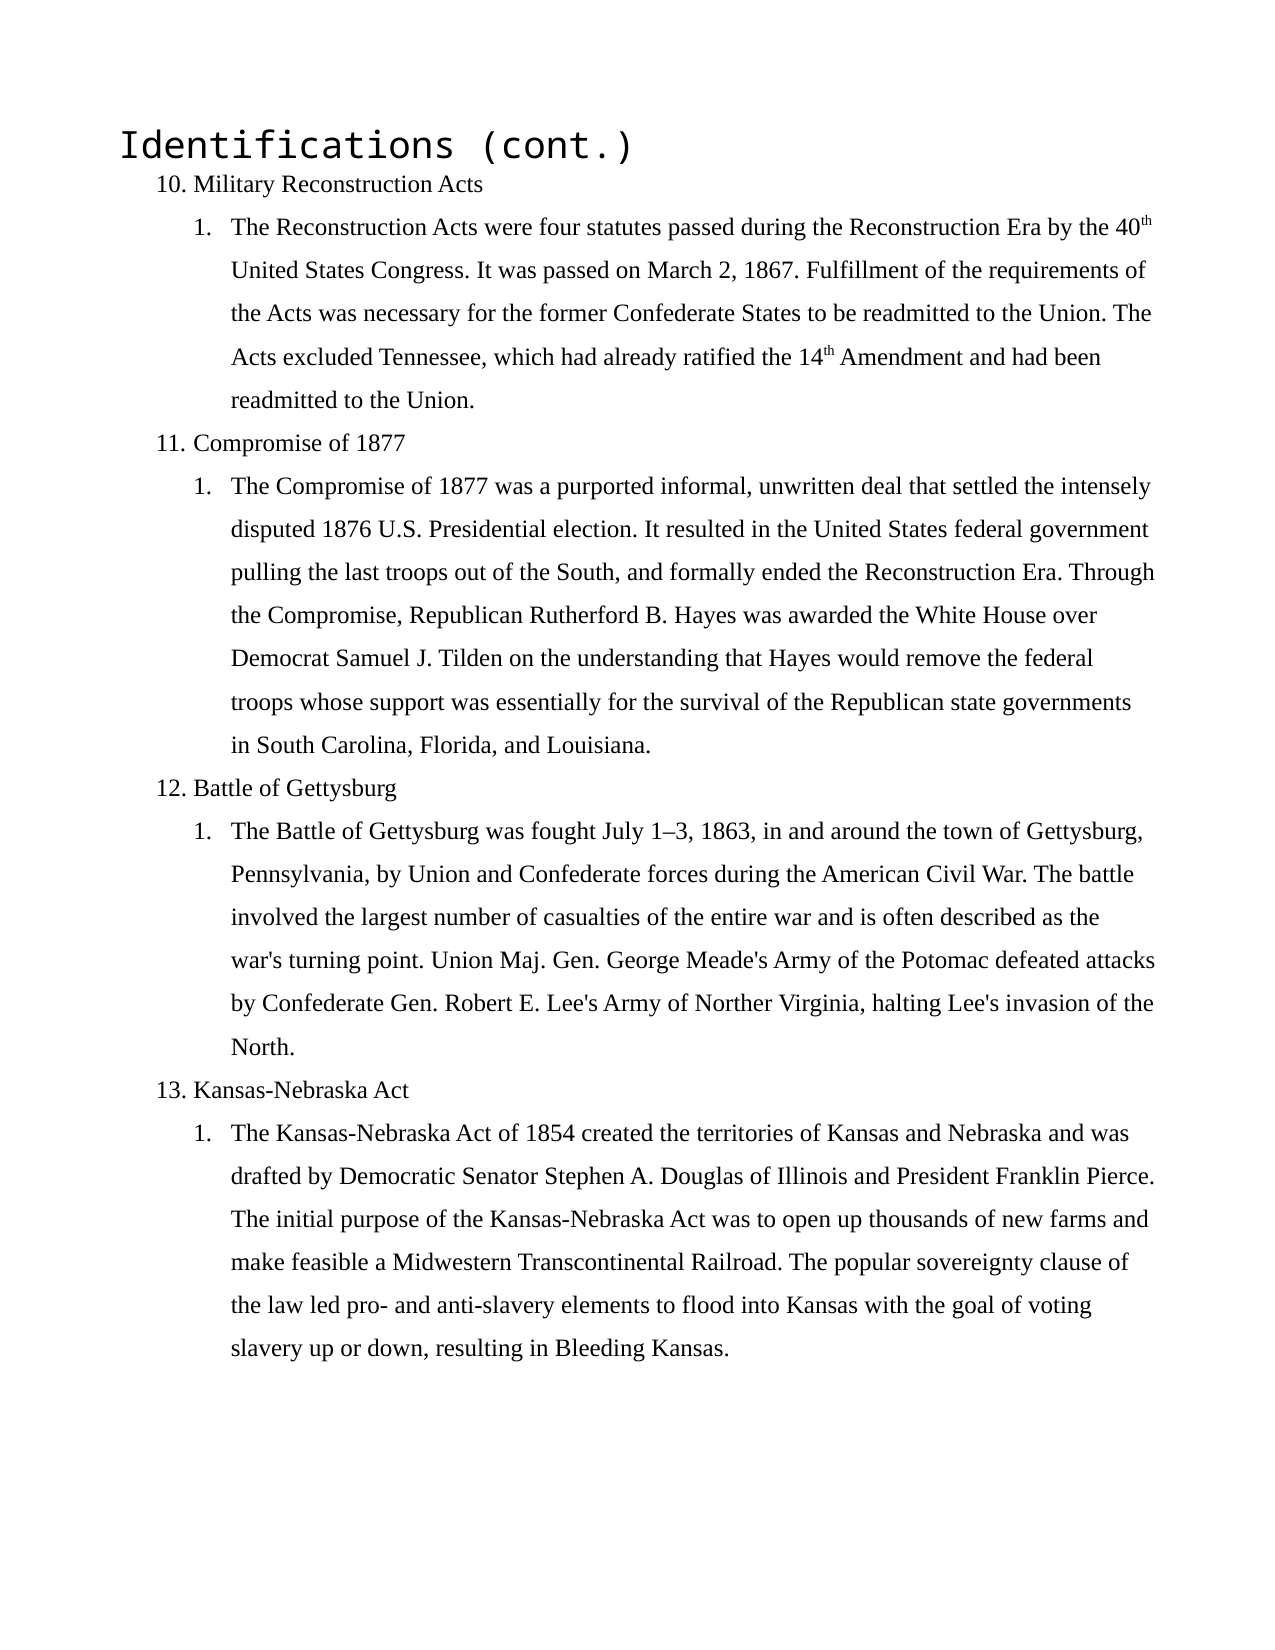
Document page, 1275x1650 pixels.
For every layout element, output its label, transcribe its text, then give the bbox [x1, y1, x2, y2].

list The Kansas-Nebraska Act of 1854 created the territories of Kansas and Nebraska and was drafted by Democratic Senator Stephen A. Douglas of Illinois and President Franklin Pierce. The initial purpose of the Kansas-Nebraska Act was to open up thousands of new farms and make feasible a Midwestern Transcontinental Railroad. The popular sovereignty clause of the law led pro- and anti-slavery elements to flood into Kansas with the goal of voting slavery up or down, resulting in Bleeding Kansas. [193, 1118, 1157, 1362]
list Kansas-Nebraska Act [156, 1075, 1157, 1103]
list Compromise of 1877 [156, 428, 1157, 457]
list Military Reconstruction Acts [156, 169, 1157, 198]
list The Battle of Gettysburg was fought July 1–3, 1863, in and around the town of Gettysburg, Pennsylvania, by Union and Confederate forces during the American Civil War. The battle involved the largest number of casualties of the entire war and is often described as the war's turning point. Union Maj. Gen. George Meade's Army of the Potomac defeated attacks by Confederate Gen. Robert E. Lee's Army of Norther Virginia, halting Lee's invasion of the North. [193, 816, 1157, 1060]
list Battle of Gettysburg [156, 773, 1157, 802]
list The Compromise of 1877 was a purported informal, unwritten deal that settled the intensely disputed 1876 U.S. Presidential election. It resulted in the United States federal government pulling the last troops out of the South, and formally ended the Reconstruction Era. Through the Compromise, Republican Rutherford B. Hayes was awarded the White House over Democrat Samuel J. Tilden on the understanding that Hayes would remove the federal troops whose support was essentially for the survival of the Republican state governments in South Carolina, Florida, and Louisiana. [193, 471, 1157, 758]
list The Reconstruction Acts were four statutes passed during the Reconstruction Era by the 40th United States Congress. It was passed on March 2, 1867. Fulfillment of the requirements of the Acts was necessary for the former Confederate States to be readmitted to the Union. The Acts excluded Tennessee, which had already ratified the 14th Amendment and had been readmitted to the Union. [193, 212, 1157, 413]
